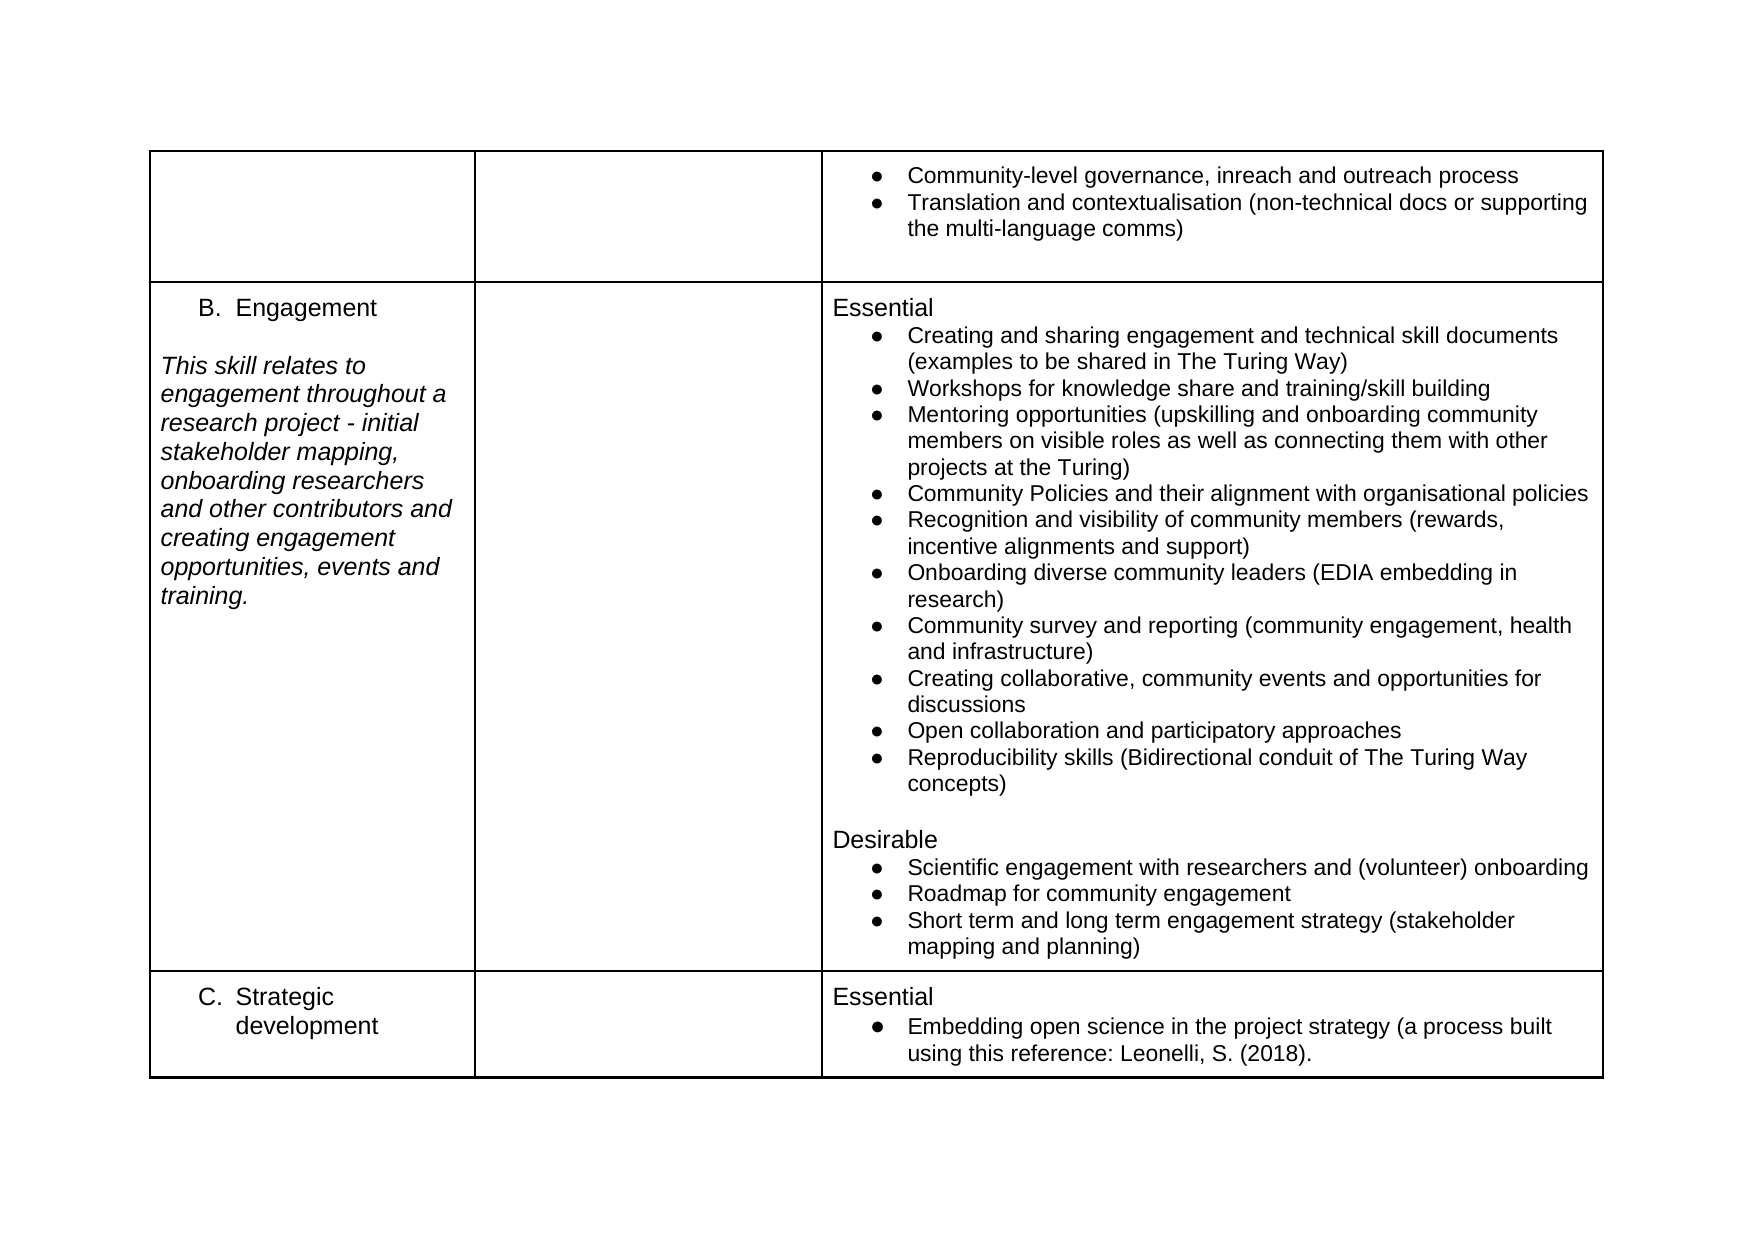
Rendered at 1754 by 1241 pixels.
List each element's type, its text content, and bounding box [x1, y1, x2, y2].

table_cell Essential Creating and sharing guidelines and templates from communications (example to be shared in The Turing Way) Communication planning and content development Writing community documents Curation of project resources to share across projects (institute wide) - via The Turing Way Communication channel and social media management guidelines Speaking & presentation about the project and their work Desirable Editing research and external communication content Community specific documentation, impact and assessment Social Media management and monitoring Graphics & branding of the community work Program and event planning (steering and decision-making) Community-level governance, inreach and outreach process Translation and contextualisation (non-technical docs or supporting the multi-language comms) [823, 152, 1602, 281]
table_cell [476, 152, 821, 281]
table_cell Essential Embedding open science in the project strategy (a process built using this reference: Leonelli, S. (2018). [823, 972, 1602, 1076]
table_cell [151, 152, 474, 281]
table_cell Strategic development [151, 972, 474, 1076]
table_cell [476, 972, 821, 1076]
table_cell Essential Creating and sharing engagement and technical skill documents (examples to be shared in The Turing Way) Workshops for knowledge share and training/skill building Mentoring opportunities (upskilling and onboarding community members on visible roles as well as connecting them with other projects at the Turing) Community Policies and their alignment with organisational policies Recognition and visibility of community members (rewards, incentive alignments and support) Onboarding diverse community leaders (EDIA embedding in research) Community survey and reporting (community engagement, health and infrastructure) Creating collaborative, community events and opportunities for discussions Open collaboration and participatory approaches Reproducibility skills (Bidirectional conduit of The Turing Way concepts) Desirable Scientific engagement with researchers and (volunteer) onboarding Roadmap for community engagement Short term and long term engagement strategy (stakeholder mapping and planning) [823, 283, 1602, 970]
table_cell Engagement This skill relates to engagement throughout a research project - initial stakeholder mapping, onboarding researchers and other contributors and creating engagement opportunities, events and training. [151, 283, 474, 970]
table_cell [476, 283, 821, 970]
